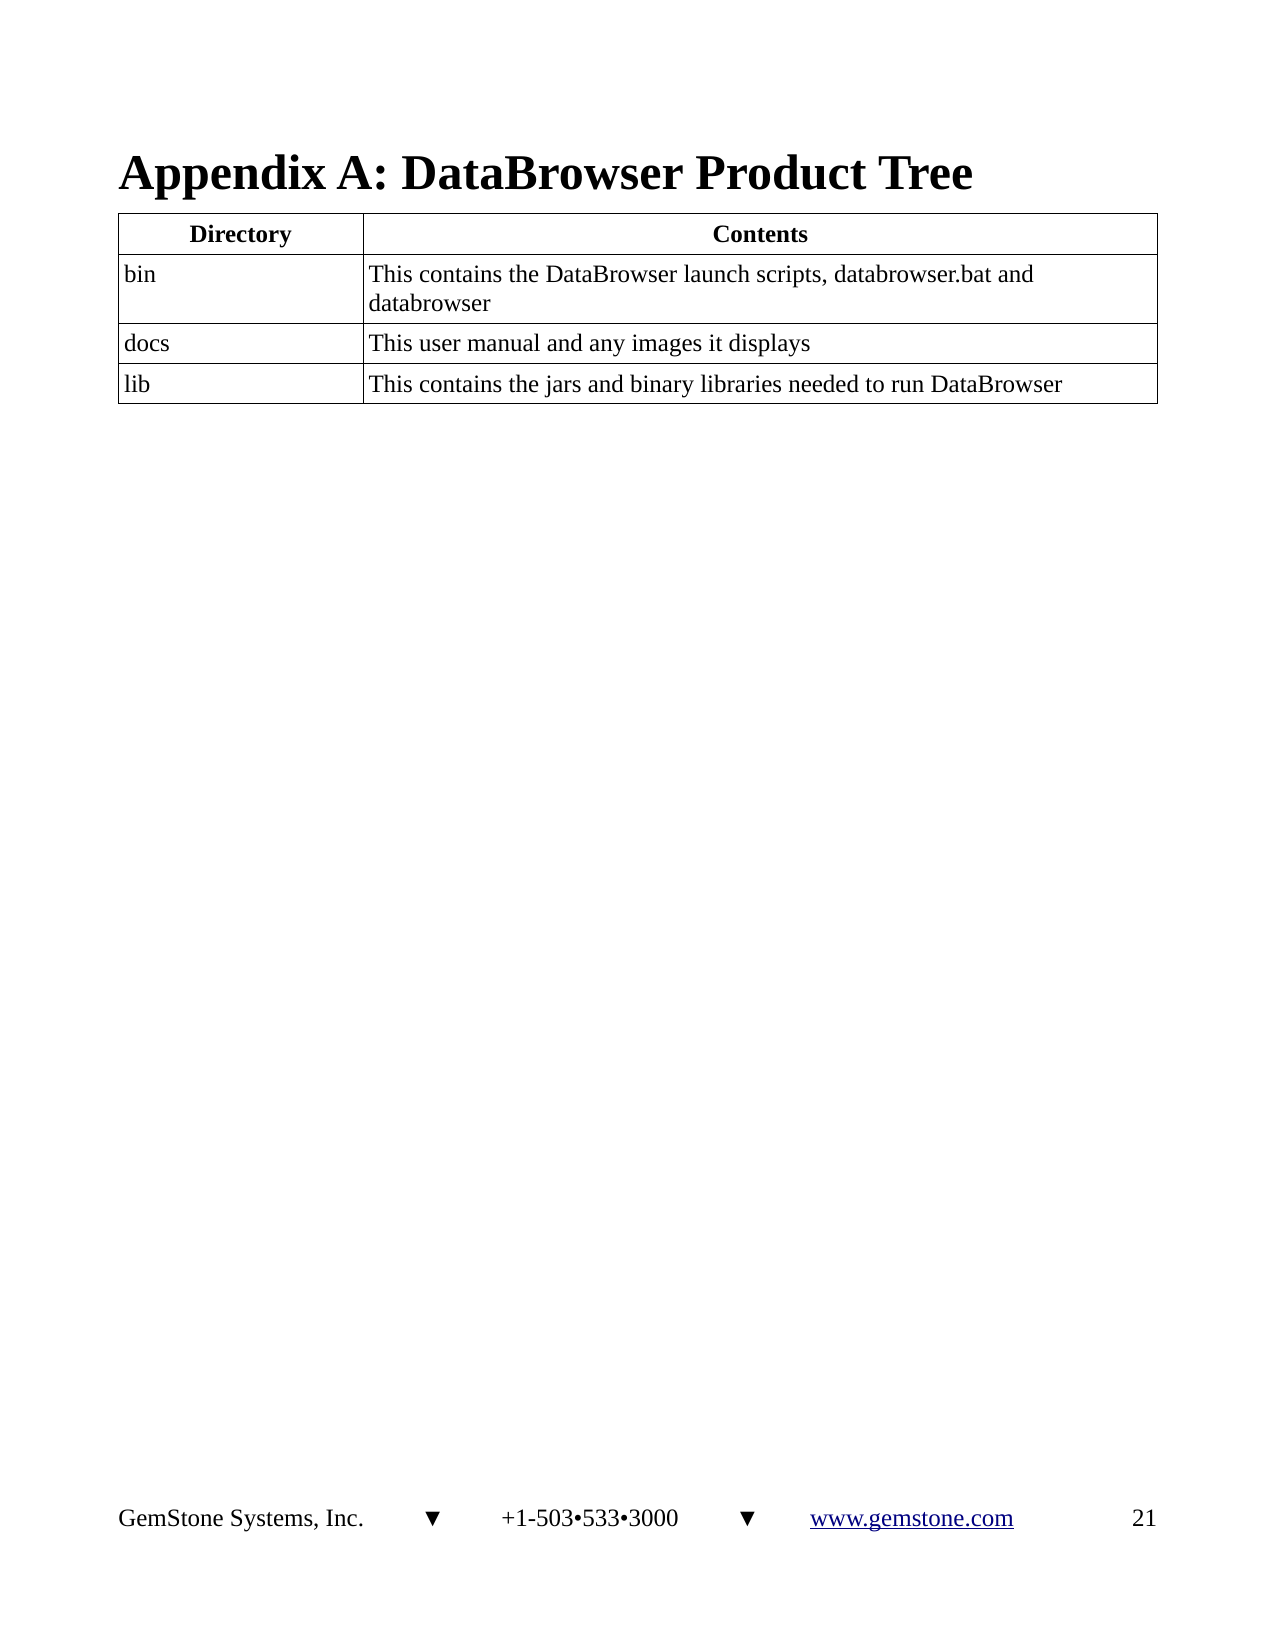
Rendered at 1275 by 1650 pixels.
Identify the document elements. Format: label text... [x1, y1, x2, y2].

table_cell This contains the jars and binary libraries needed to run DataBrowser [364, 364, 1157, 403]
table_header Directory [119, 214, 363, 253]
subtitle Appendix A: DataBrowser Product Tree [118, 143, 1157, 201]
table_cell bin [119, 255, 363, 322]
table_cell lib [119, 364, 363, 403]
table_cell docs [119, 324, 363, 363]
table_header Contents [364, 214, 1157, 253]
table_cell This user manual and any images it displays [364, 324, 1157, 363]
table_cell This contains the DataBrowser launch scripts, databrowser.bat and databrowser [364, 255, 1157, 322]
